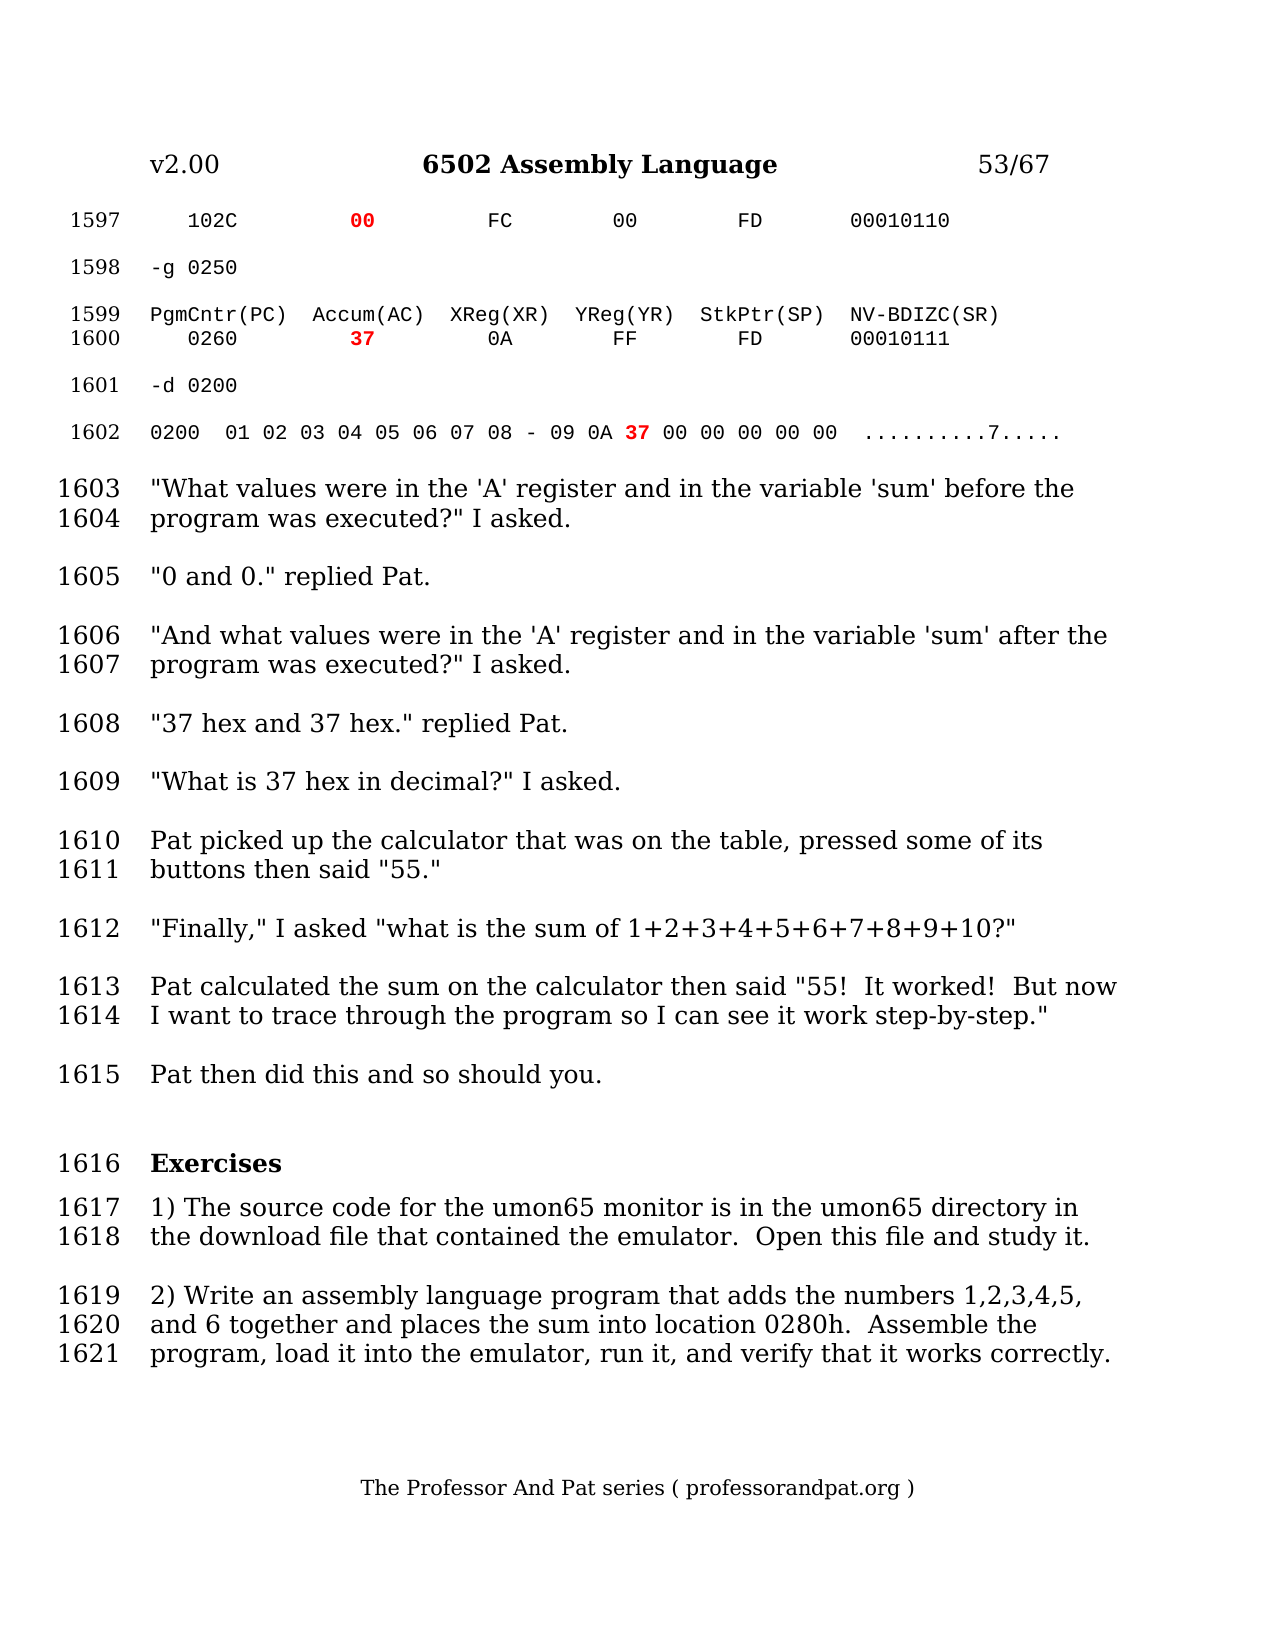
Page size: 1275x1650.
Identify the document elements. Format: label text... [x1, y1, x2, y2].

text "What is 37 hex in decimal?" I asked. [150, 767, 1125, 797]
text -d 0200 [150, 375, 1125, 398]
text "And what values were in the 'A' register and in the variable 'sum' after the program was executed?" I asked. [150, 621, 1125, 679]
text 0200 01 02 03 04 05 06 07 08 - 09 0A 37 00 00 00 00 00 ..........7..... [150, 422, 1125, 445]
text Pat calculated the sum on the calculator then said "55! It worked! But now I want to trace through the program so I can see it work step-by-step." [150, 972, 1125, 1031]
text Pat then did this and so should you. [150, 1060, 1125, 1089]
text "37 hex and 37 hex." replied Pat. [150, 709, 1125, 738]
text Pat picked up the calculator that was on the table, pressed some of its buttons then said "55." [150, 826, 1125, 884]
subtitle Exercises [150, 1149, 1125, 1178]
text PgmCntr(PC) Accum(AC) XReg(XR) YReg(YR) StkPtr(SP) NV-BDIZC(SR) [150, 304, 1125, 328]
text 2) Write an assembly language program that adds the numbers 1,2,3,4,5, and 6 together and places the sum into location 0280h. Assemble the program, load it into the emulator, run it, and verify that it works correctly. [150, 1281, 1125, 1369]
text 0260 37 0A FF FD 00010111 [150, 328, 1125, 351]
text "Finally," I asked "what is the sum of 1+2+3+4+5+6+7+8+9+10?" [150, 914, 1125, 943]
text "0 and 0." replied Pat. [150, 562, 1125, 592]
text -g 0250 [150, 257, 1125, 281]
text 1) The source code for the umon65 monitor is in the umon65 directory in the download file that contained the emulator. Open this file and study it. [150, 1193, 1125, 1252]
text 102C 00 FC 00 FD 00010110 [150, 210, 1125, 233]
text "What values were in the 'A' register and in the variable 'sum' before the program was executed?" I asked. [150, 475, 1125, 533]
